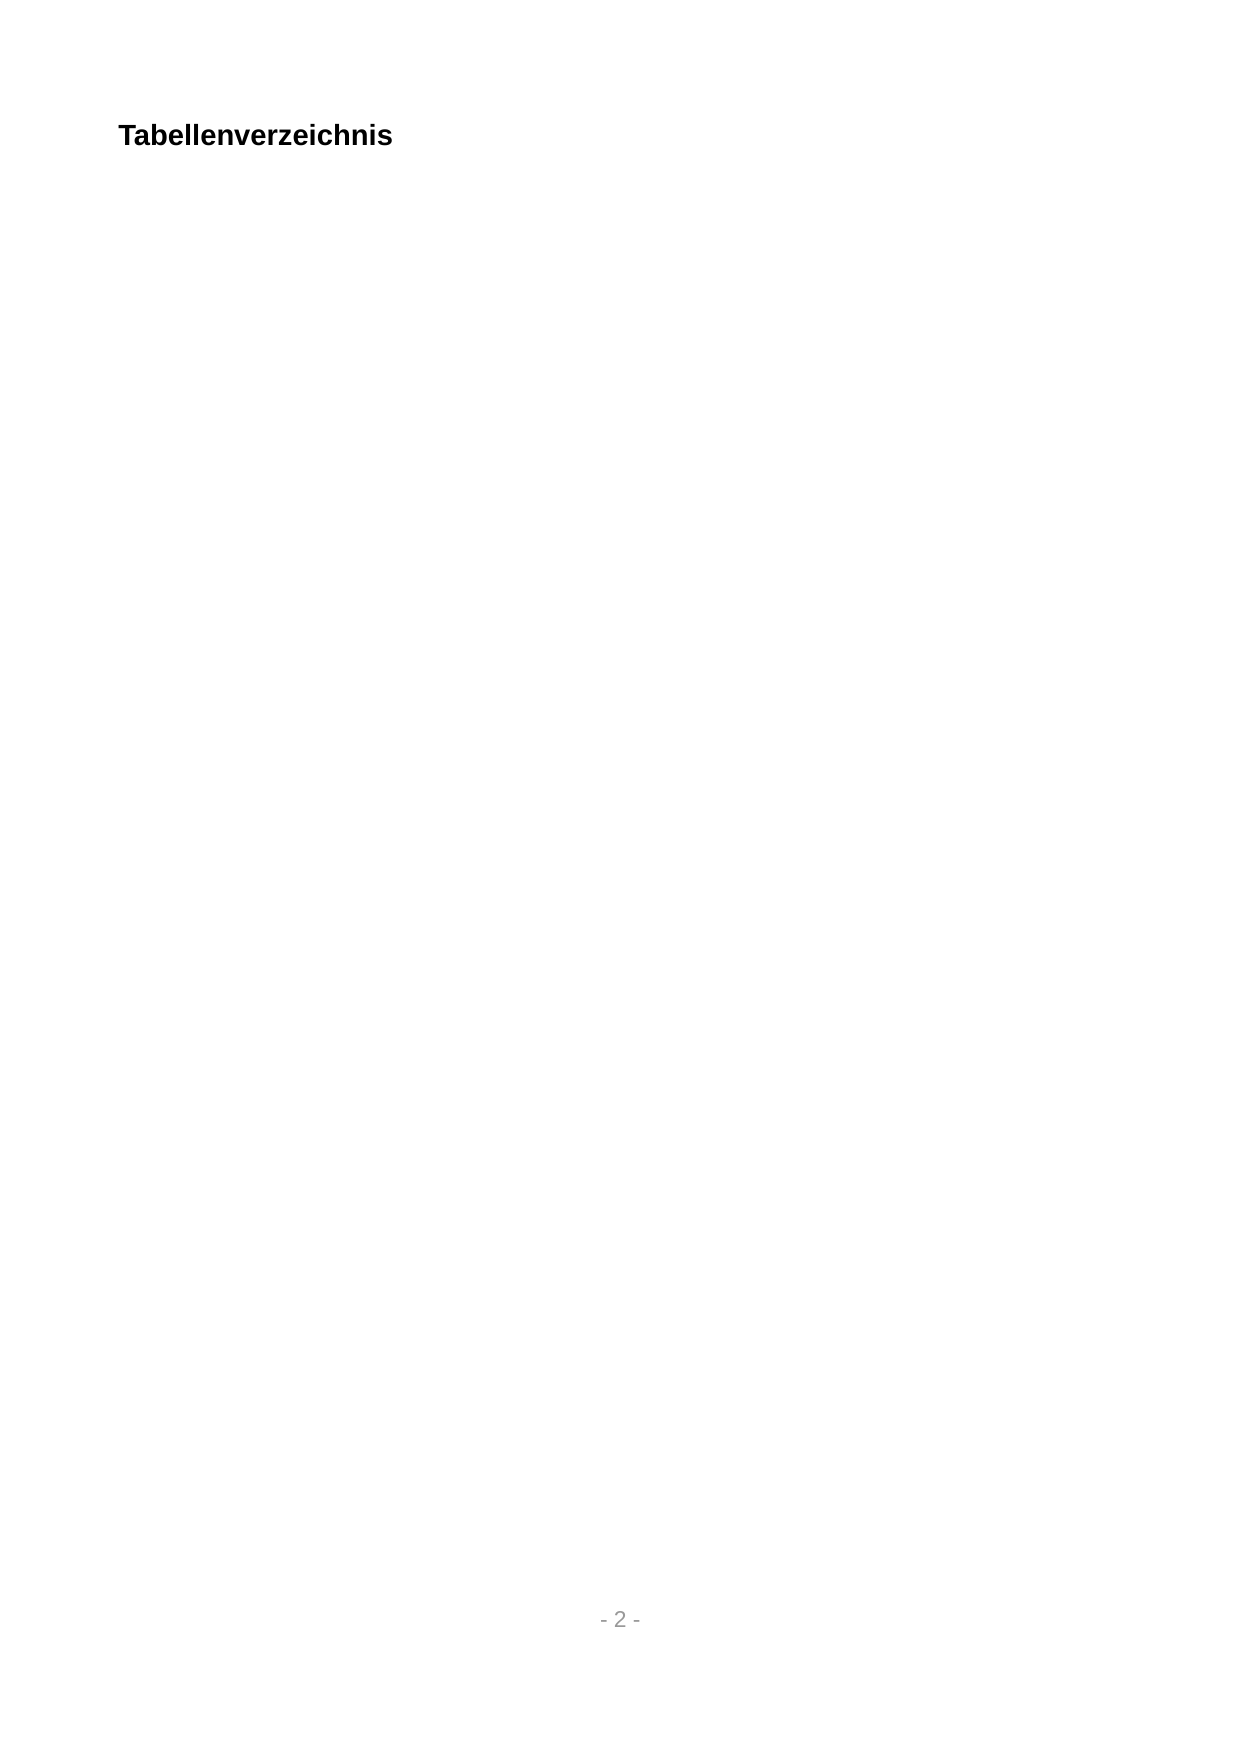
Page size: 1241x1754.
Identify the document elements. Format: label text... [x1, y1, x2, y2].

subtitle Tabellenverzeichnis [118, 118, 1122, 152]
